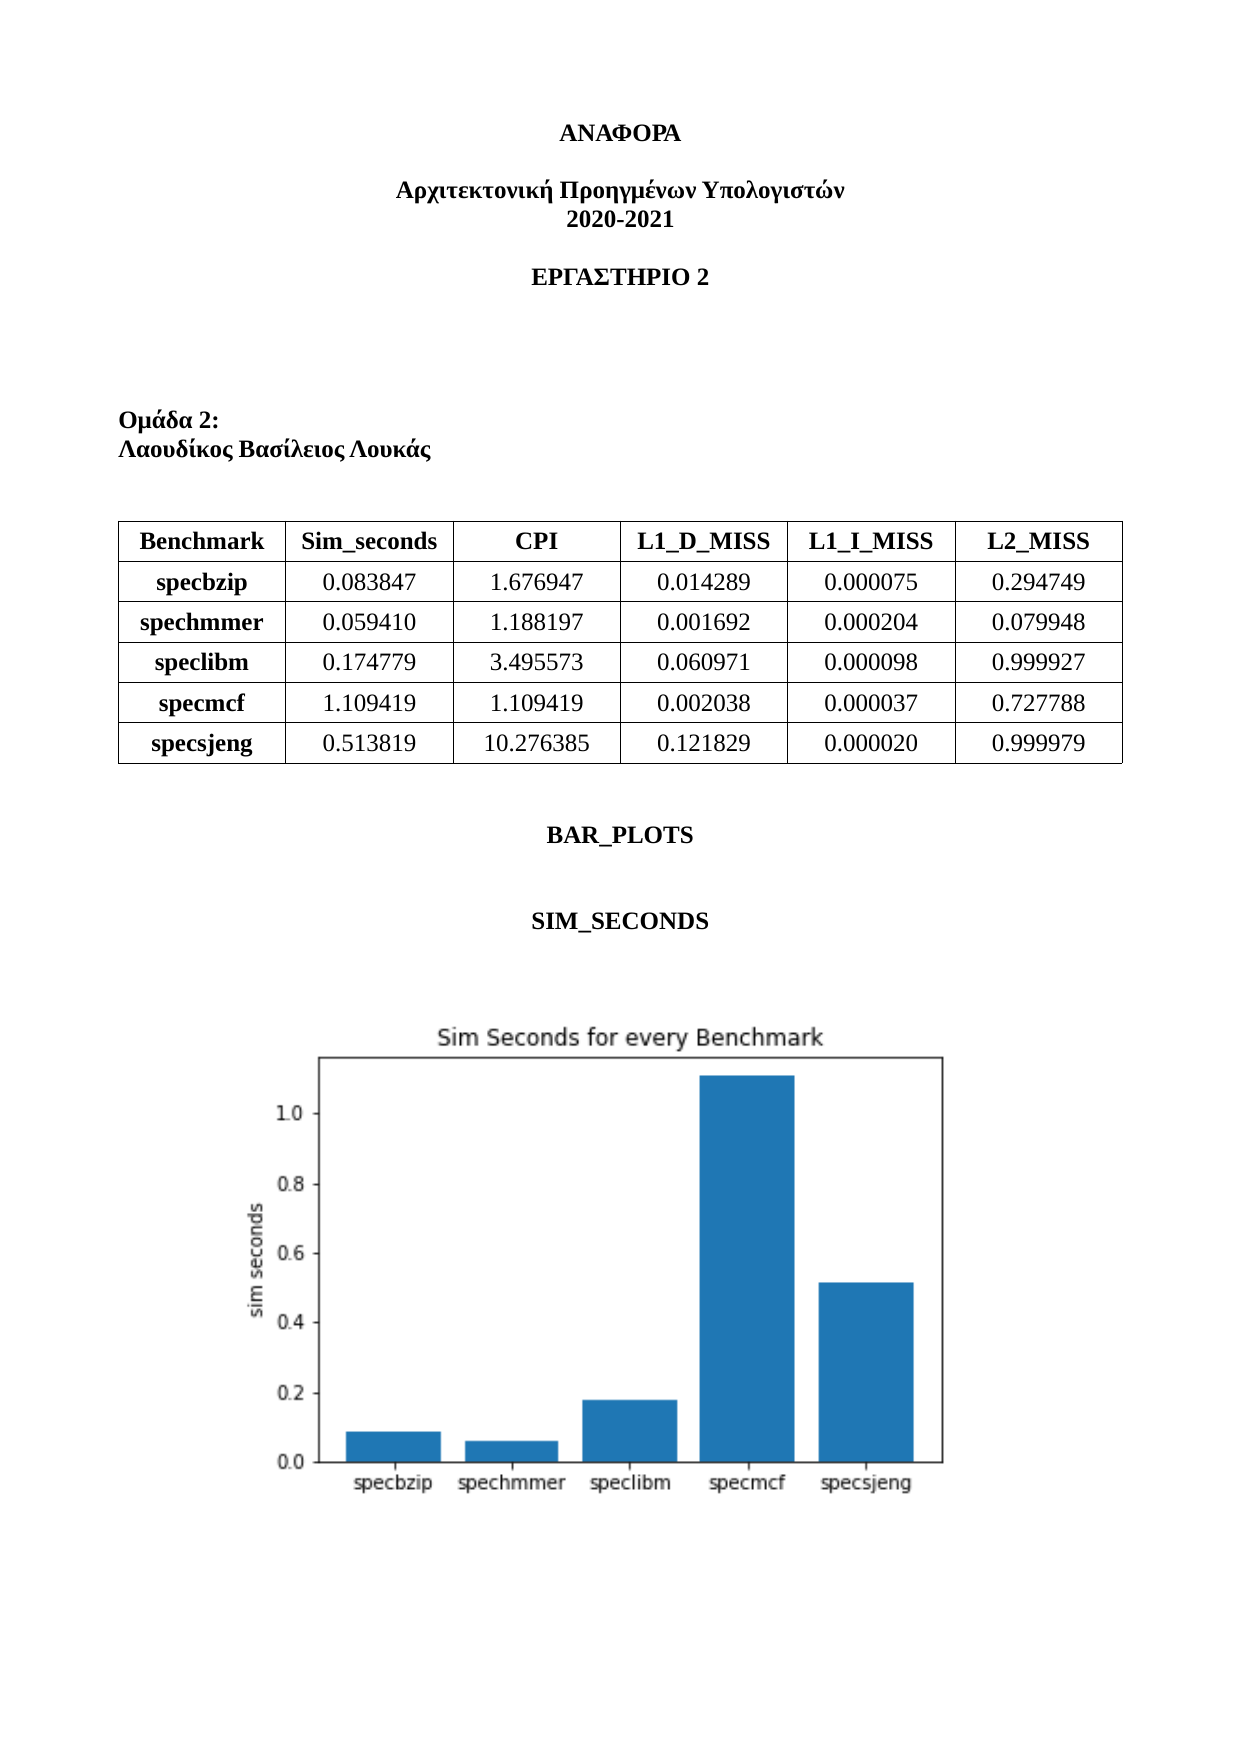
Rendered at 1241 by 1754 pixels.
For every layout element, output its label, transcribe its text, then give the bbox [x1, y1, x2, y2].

text Λαουδίκος Βασίλειος Λουκάς [118, 434, 1122, 463]
table_cell 1.109419 [454, 683, 620, 722]
table_cell 0.059410 [286, 602, 453, 642]
table_header Benchmark [119, 522, 285, 561]
table_cell specsjeng [119, 723, 285, 762]
table_cell 0.060971 [621, 643, 787, 682]
table_header L2_MISS [956, 522, 1122, 561]
picture [218, 992, 1022, 1529]
text BAR_PLOTS [118, 820, 1122, 849]
table_cell 0.000037 [788, 683, 955, 722]
table_cell 0.001692 [621, 602, 787, 642]
table_cell 1.109419 [286, 683, 453, 722]
table_cell 10.276385 [454, 723, 620, 762]
table_cell speclibm [119, 643, 285, 682]
table_cell 0.014289 [621, 562, 787, 601]
table_cell 0.294749 [956, 562, 1122, 601]
table_cell 0.000098 [788, 643, 955, 682]
text SIM_SECONDS [118, 906, 1122, 935]
table_cell 0.083847 [286, 562, 453, 601]
table_cell 0.999979 [956, 723, 1122, 762]
table_cell 0.174779 [286, 643, 453, 682]
table_header L1_D_MISS [621, 522, 787, 561]
table_header Sim_seconds [286, 522, 453, 561]
table_cell 0.513819 [286, 723, 453, 762]
table_cell 1.188197 [454, 602, 620, 642]
table_cell 0.121829 [621, 723, 787, 762]
table_cell 1.676947 [454, 562, 620, 601]
text Ομάδα 2: [118, 406, 1122, 434]
table_cell 0.000075 [788, 562, 955, 601]
table_header CPI [454, 522, 620, 561]
text 2020-2021 [118, 204, 1122, 233]
table_cell 0.002038 [621, 683, 787, 722]
table_cell 0.999927 [956, 643, 1122, 682]
text Αρχιτεκτονική Προηγμένων Υπολογιστών [118, 176, 1122, 204]
table_cell specmcf [119, 683, 285, 722]
text ΕΡΓΑΣΤΗΡΙΟ 2 [118, 262, 1122, 291]
table_cell 0.000020 [788, 723, 955, 762]
table_cell 0.000204 [788, 602, 955, 642]
table_cell 0.727788 [956, 683, 1122, 722]
text ΑΝΑΦΟΡΑ [118, 118, 1122, 147]
table_cell specbzip [119, 562, 285, 601]
table_cell spechmmer [119, 602, 285, 642]
table_header L1_I_MISS [788, 522, 955, 561]
table_cell 0.079948 [956, 602, 1122, 642]
table_cell 3.495573 [454, 643, 620, 682]
